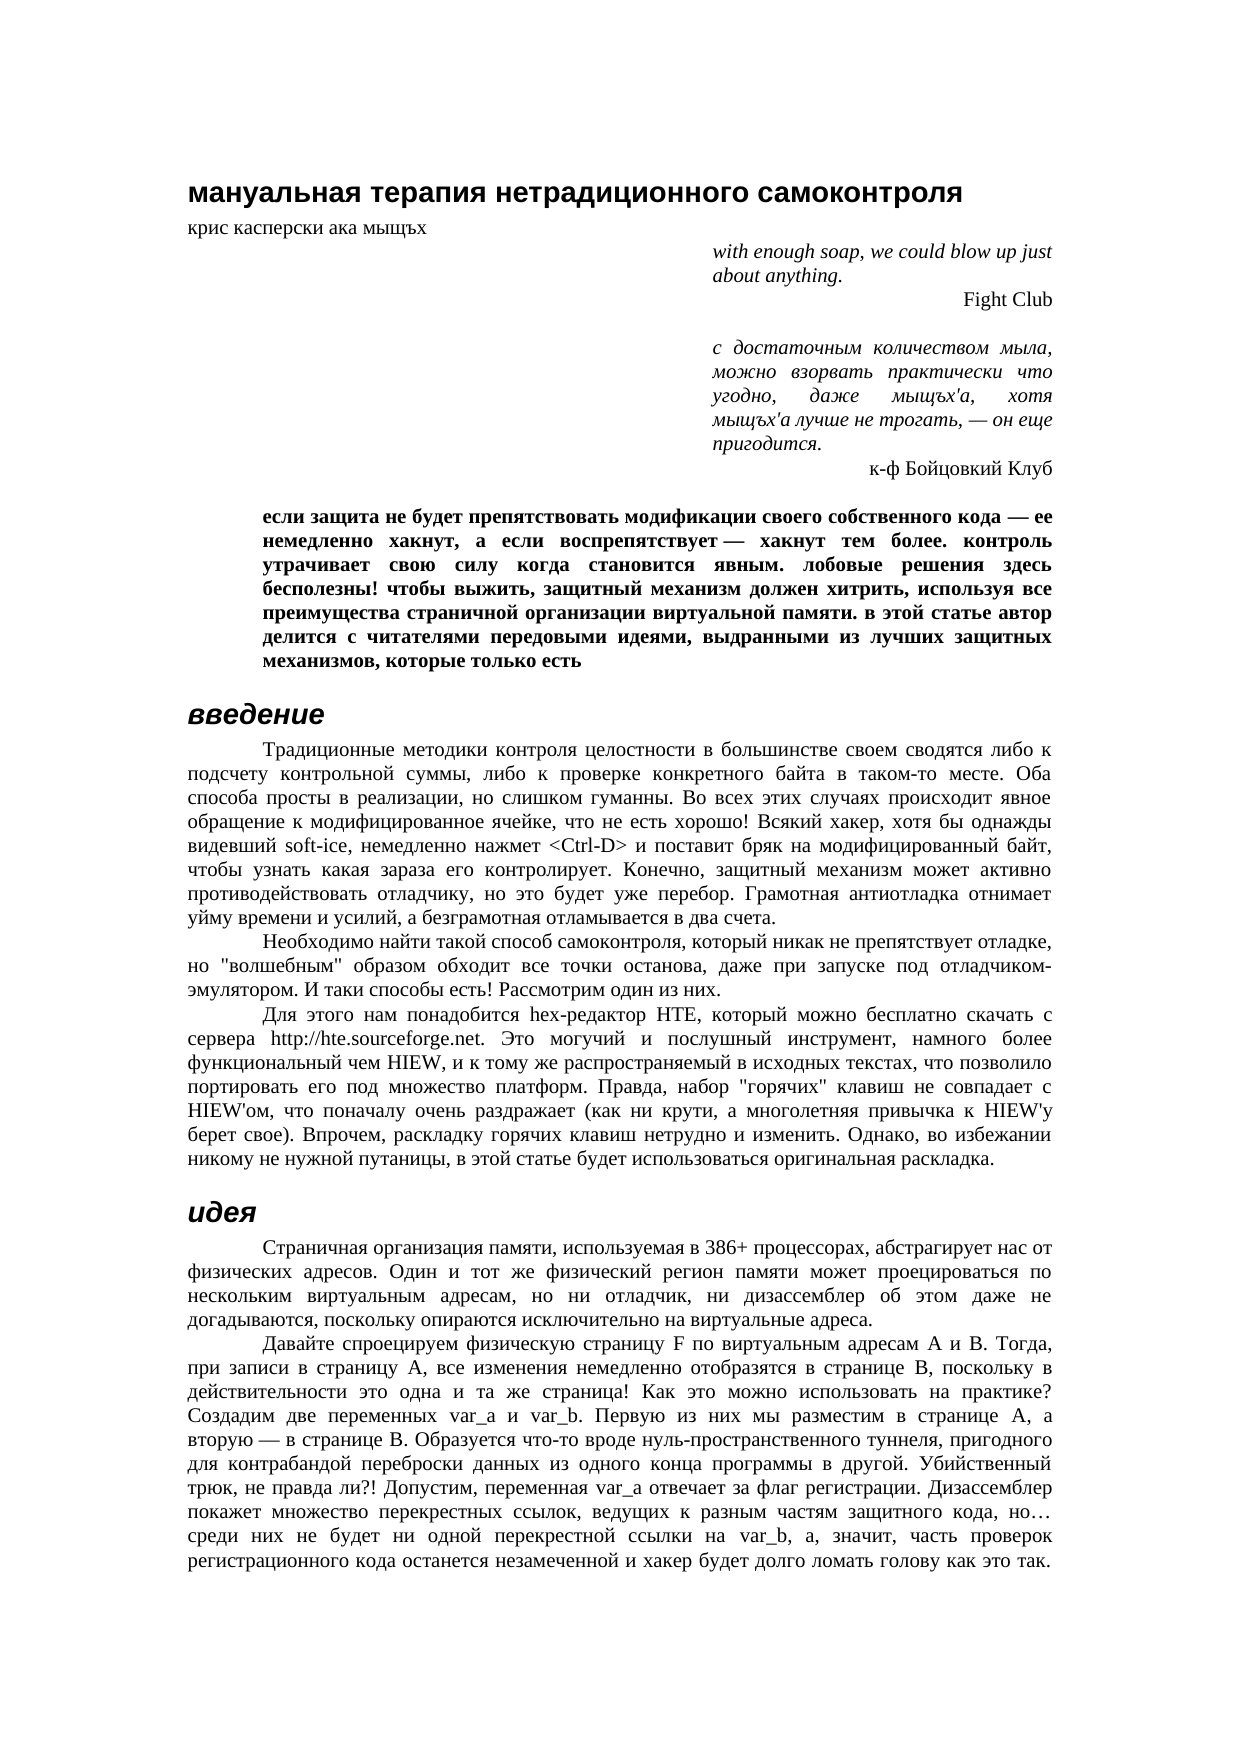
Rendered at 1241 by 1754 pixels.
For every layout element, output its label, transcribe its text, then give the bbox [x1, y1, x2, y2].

text Страничная организация памяти, используемая в 386+ процессорах, абстрагирует нас от физических адресов. Один и тот же физический регион памяти может проецироваться по нескольким виртуальным адресам, но ни отладчик, ни дизассемблер об этом даже не догадываются, поскольку опираются исключительно на виртуальные адреса. [187, 1235, 1053, 1331]
text with enough soap, we could blow up just about anything. [712, 239, 1053, 287]
text с достаточным количеством мыла, можно взорвать практически что угодно, даже мыщъх'а, хотя мыщъх'а лучше не трогать, — он еще пригодится. [712, 335, 1053, 455]
text Необходимо найти такой способ самоконтроля, который никак не препятствует отладке, но "волшебным" образом обходит все точки останова, даже при запуске под отладчиком-эмулятором. И таки способы есть! Рассмотрим один из них. [187, 929, 1053, 1001]
text Традиционные методики контроля целостности в большинстве своем сводятся либо к подсчету контрольной суммы, либо к проверке конкретного байта в таком-то месте. Оба способа просты в реализации, но слишком гуманны. Во всех этих случаях происходит явное обращение к модифицированное ячейке, что не есть хорошо! Всякий хакер, хотя бы однажды видевший soft-ice, немедленно нажмет <Ctrl-D> и поставит бряк на модифицированный байт, чтобы узнать какая зараза его контролирует. Конечно, защитный механизм может активно противодействовать отладчику, но это будет уже перебор. Грамотная антиотладка отнимает уйму времени и усилий, а безграмотная отламывается в два счета. [187, 737, 1053, 929]
text если защита не будет препятствовать модификации своего собственного кода — ее немедленно хакнут, а если воспрепятствует — хакнут тем более. контроль утрачивает свою силу когда становится явным. лобовые решения здесь бесполезны! чтобы выжить, защитный механизм должен хитрить, используя все преимущества страничной организации виртуальной памяти. в этой статье автор делится с читателями передовыми идеями, выдранными из лучших защитных механизмов, которые только есть [262, 503, 1053, 672]
text к-ф Бойцовкий Клуб [712, 455, 1053, 479]
subtitle идея [187, 1195, 1053, 1228]
text Для этого нам понадобится hex-редактор HTE, который можно бесплатно скачать с сервера http://hte.sourceforge.net. Это могучий и послушный инструмент, намного более функциональный чем HIEW, и к тому же распространяемый в исходных текстах, что позволило портировать его под множество платформ. Правда, набор "горячих" клавиш не совпадает с HIEW'ом, что поначалу очень раздражает (как ни крути, а многолетняя привычка к HIEW'у берет свое). Впрочем, раскладку горячих клавиш нетрудно и изменить. Однако, во избежании никому не нужной путаницы, в этой статье будет использоваться оригинальная раскладка. [187, 1001, 1053, 1170]
text Давайте спроецируем физическую страницу F по виртуальным адресам A и B. Тогда, при записи в страницу A, все изменения немедленно отобразятся в странице B, поскольку в действительности это одна и та же страница! Как это можно использовать на практике? Создадим две переменных var_a и var_b. Первую из них мы разместим в странице A, а вторую — в странице B. Образуется что-то вроде нуль-пространственного туннеля, пригодного для контрабандой переброски данных из одного конца программы в другой. Убийственный трюк, не правда ли?! Допустим, переменная var_a отвечает за флаг регистрации. Дизассемблер покажет множество перекрестных ссылок, ведущих к разным частям защитного кода, но… среди них не будет ни одной перекрестной ссылки на var_b, а, значит, часть проверок регистрационного кода останется незамеченной и хакер будет долго ломать голову как это так. [187, 1331, 1053, 1572]
text Fight Club [712, 287, 1053, 311]
subtitle мануальная терапия нетрадиционного самоконтроля [187, 175, 1053, 208]
subtitle введение [187, 697, 1053, 731]
text крис касперски ака мыщъх [187, 215, 1053, 239]
